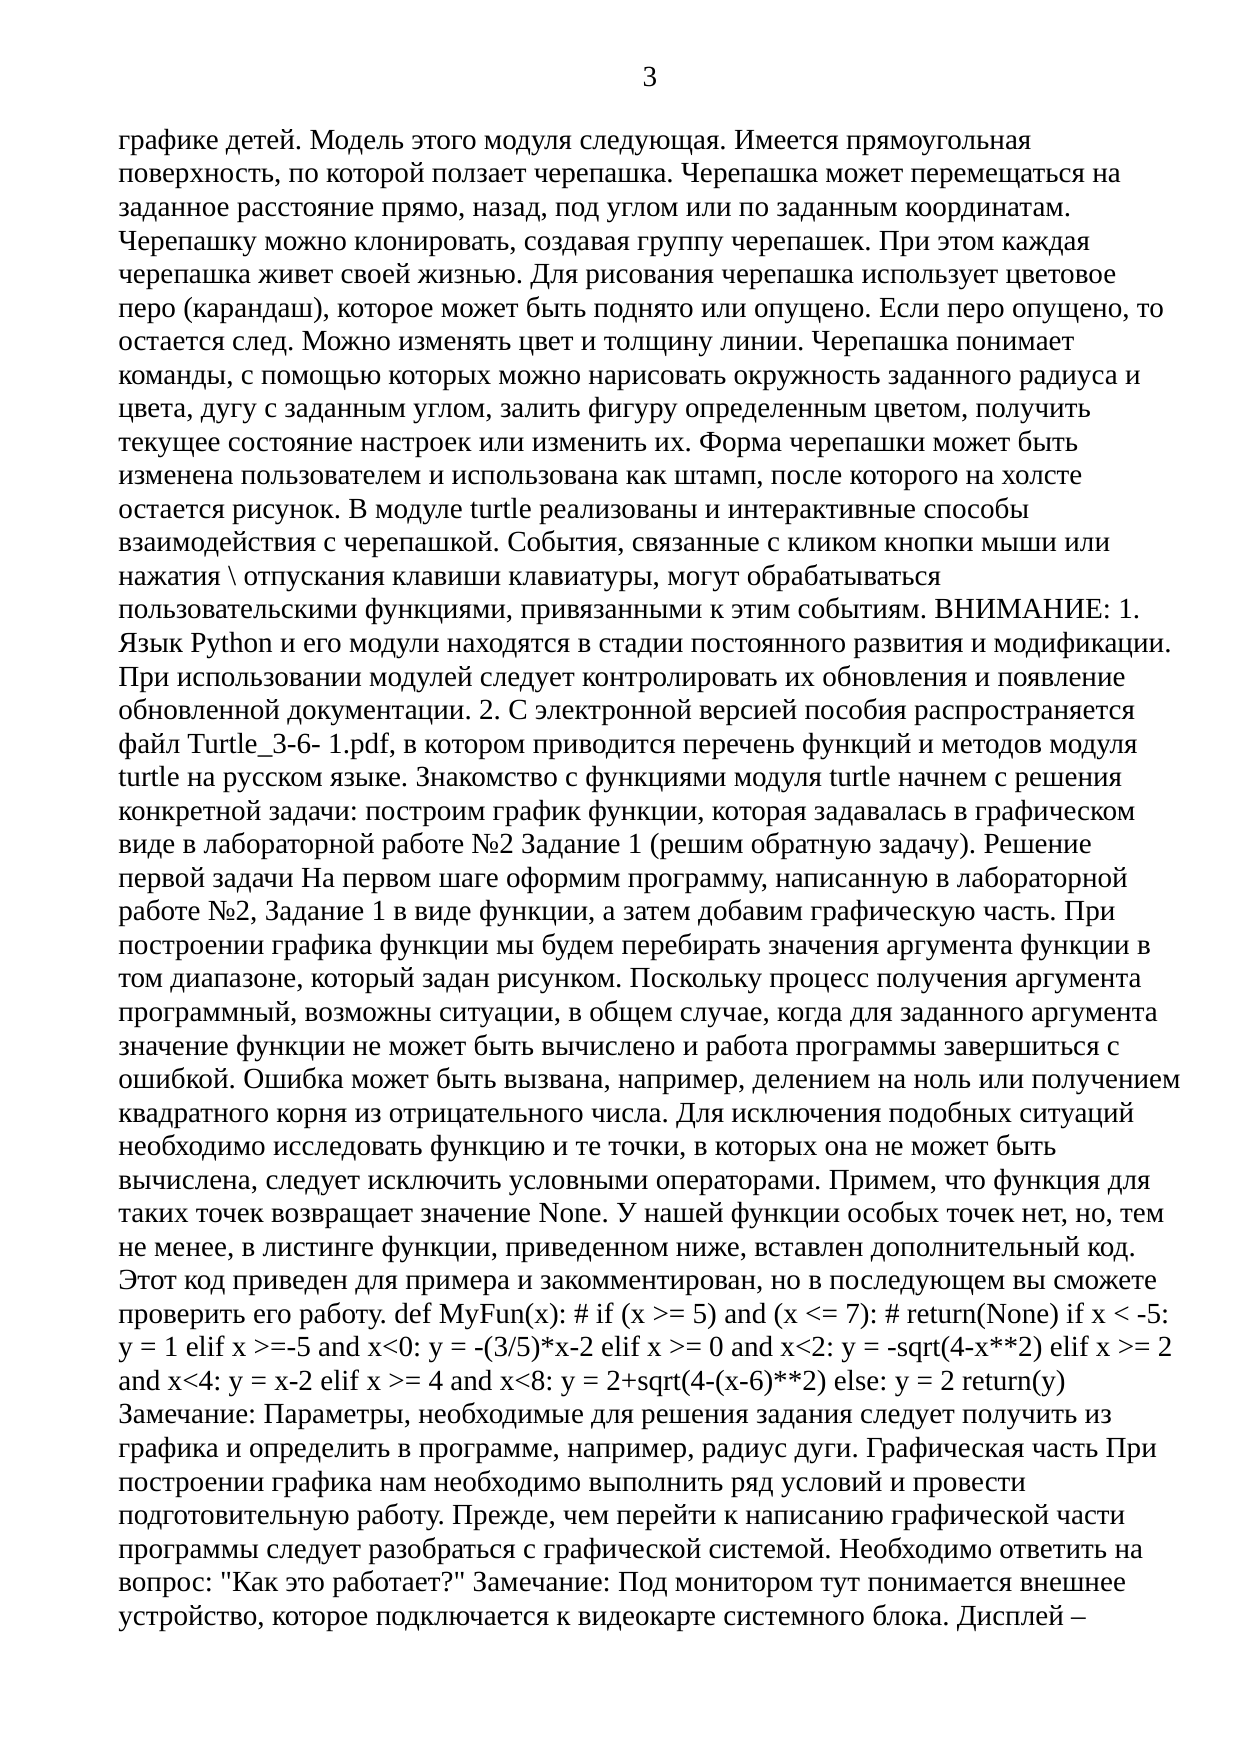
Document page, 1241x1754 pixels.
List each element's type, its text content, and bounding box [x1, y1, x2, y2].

text графике детей. Модель этого модуля следующая. Имеется прямоугольная поверхность, по которой ползает черепашка. Черепашка может перемещаться на заданное расстояние прямо, назад, под углом или по заданным координатам. Черепашку можно клонировать, создавая группу черепашек. При этом каждая черепашка живет своей жизнью. Для рисования черепашка использует цветовое перо (карандаш), которое может быть поднято или опущено. Если перо опущено, то остается след. Можно изменять цвет и толщину линии. Черепашка понимает команды, с помощью которых можно нарисовать окружность заданного радиуса и цвета, дугу с заданным углом, залить фигуру определенным цветом, получить текущее состояние настроек или изменить их. Форма черепашки может быть изменена пользователем и использована как штамп, после которого на холсте остается рисунок. В модуле turtle реализованы и интерактивные способы взаимодействия с черепашкой. События, связанные с кликом кнопки мыши или нажатия \ отпускания клавиши клавиатуры, могут обрабатываться пользовательскими функциями, привязанными к этим событиям. ВНИМАНИЕ: 1. Язык Python и его модули находятся в стадии постоянного развития и модификации. При использовании модулей следует контролировать их обновления и появление обновленной документации. 2. С электронной версией пособия распространяется файл Turtle_3-6- 1.pdf, в котором приводится перечень функций и методов модуля turtle на русском языке. Знакомство с функциями модуля turtle начнем с решения конкретной задачи: построим график функции, которая задавалась в графическом виде в лабораторной работе №2 Задание 1 (решим обратную задачу). Решение первой задачи На первом шаге оформим программу, написанную в лабораторной работе №2, Задание 1 в виде функции, а затем добавим графическую часть. При построении графика функции мы будем перебирать значения аргумента функции в том диапазоне, который задан рисунком. Поскольку процесс получения аргумента программный, возможны ситуации, в общем случае, когда для заданного аргумента значение функции не может быть вычислено и работа программы завершиться с ошибкой. Ошибка может быть вызвана, например, делением на ноль или получением квадратного корня из отрицательного числа. Для исключения подобных ситуаций необходимо исследовать функцию и те точки, в которых она не может быть вычислена, следует исключить условными операторами. Примем, что функция для таких точек возвращает значение None. У нашей функции особых точек нет, но, тем не менее, в листинге функции, приведенном ниже, вставлен дополнительный код. Этот код приведен для примера и закомментирован, но в последующем вы сможете проверить его работу. def MyFun(x): # if (x >= 5) and (x <= 7): # return(None) if x < -5: y = 1 elif x >=-5 and x<0: y = -(3/5)*x-2 elif x >= 0 and x<2: y = -sqrt(4-x**2) elif x >= 2 and x<4: y = x-2 elif x >= 4 and x<8: y = 2+sqrt(4-(x-6)**2) else: y = 2 return(y) Замечание: Параметры, необходимые для решения задания следует получить из графика и определить в программе, например, радиус дуги. Графическая часть При построении графика нам необходимо выполнить ряд условий и провести подготовительную работу. Прежде, чем перейти к написанию графической части программы следует разобраться с графической системой. Необходимо ответить на вопрос: "Как это работает?" Замечание: Под монитором тут понимается внешнее устройство, которое подключается к видеокарте системного блока. Дисплей – [118, 122, 1181, 1631]
